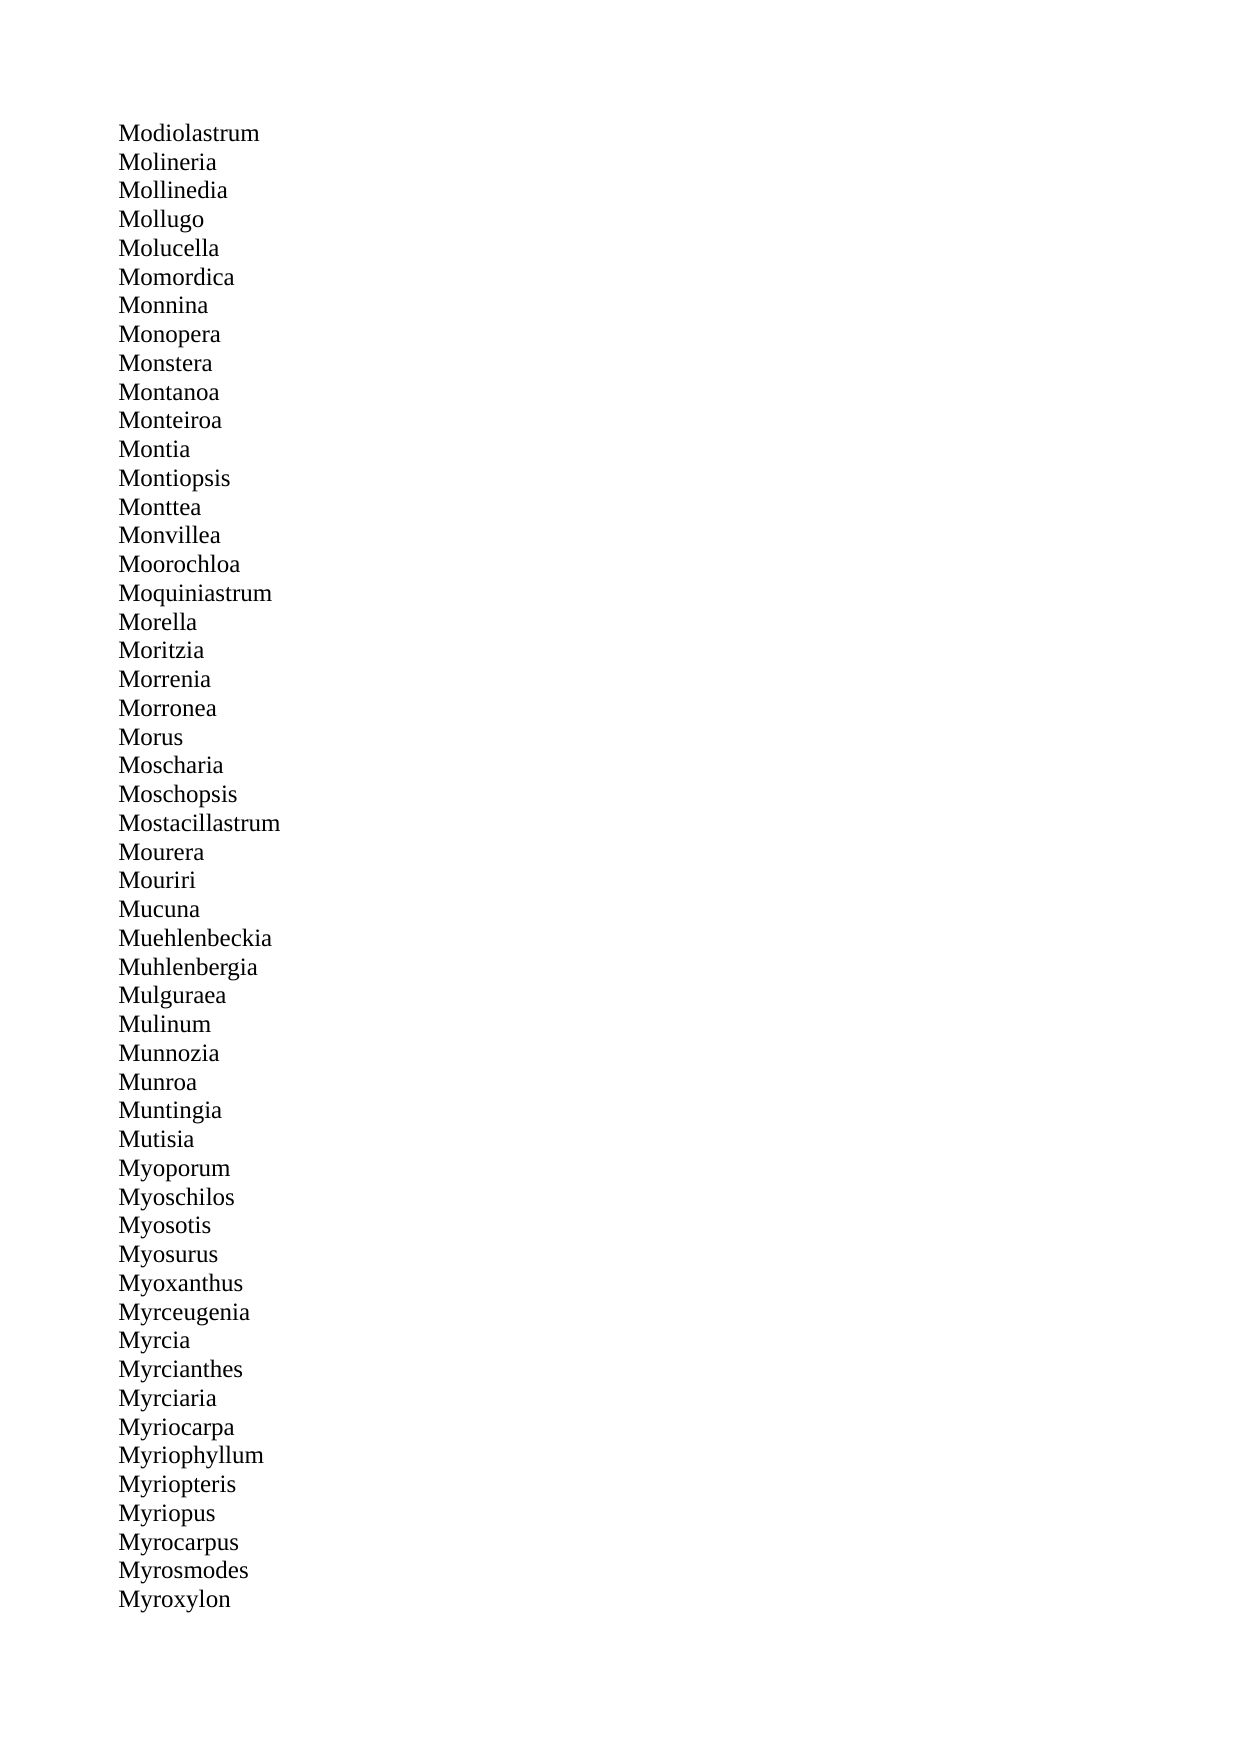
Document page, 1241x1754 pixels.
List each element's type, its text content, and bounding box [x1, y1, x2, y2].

text Modiolastrum Molineria Mollinedia Mollugo Molucella Momordica Monnina Monopera Monstera Montanoa Monteiroa Montia Montiopsis Monttea Monvillea Moorochloa Moquiniastrum Morella Moritzia Morrenia Morronea Morus Moscharia Moschopsis Mostacillastrum Mourera Mouriri Mucuna Muehlenbeckia Muhlenbergia Mulguraea Mulinum Munnozia Munroa Muntingia Mutisia Myoporum Myoschilos Myosotis Myosurus Myoxanthus Myrceugenia Myrcia Myrcianthes Myrciaria Myriocarpa Myriophyllum Myriopteris Myriopus Myrocarpus Myrosmodes Myroxylon [118, 118, 1122, 1613]
